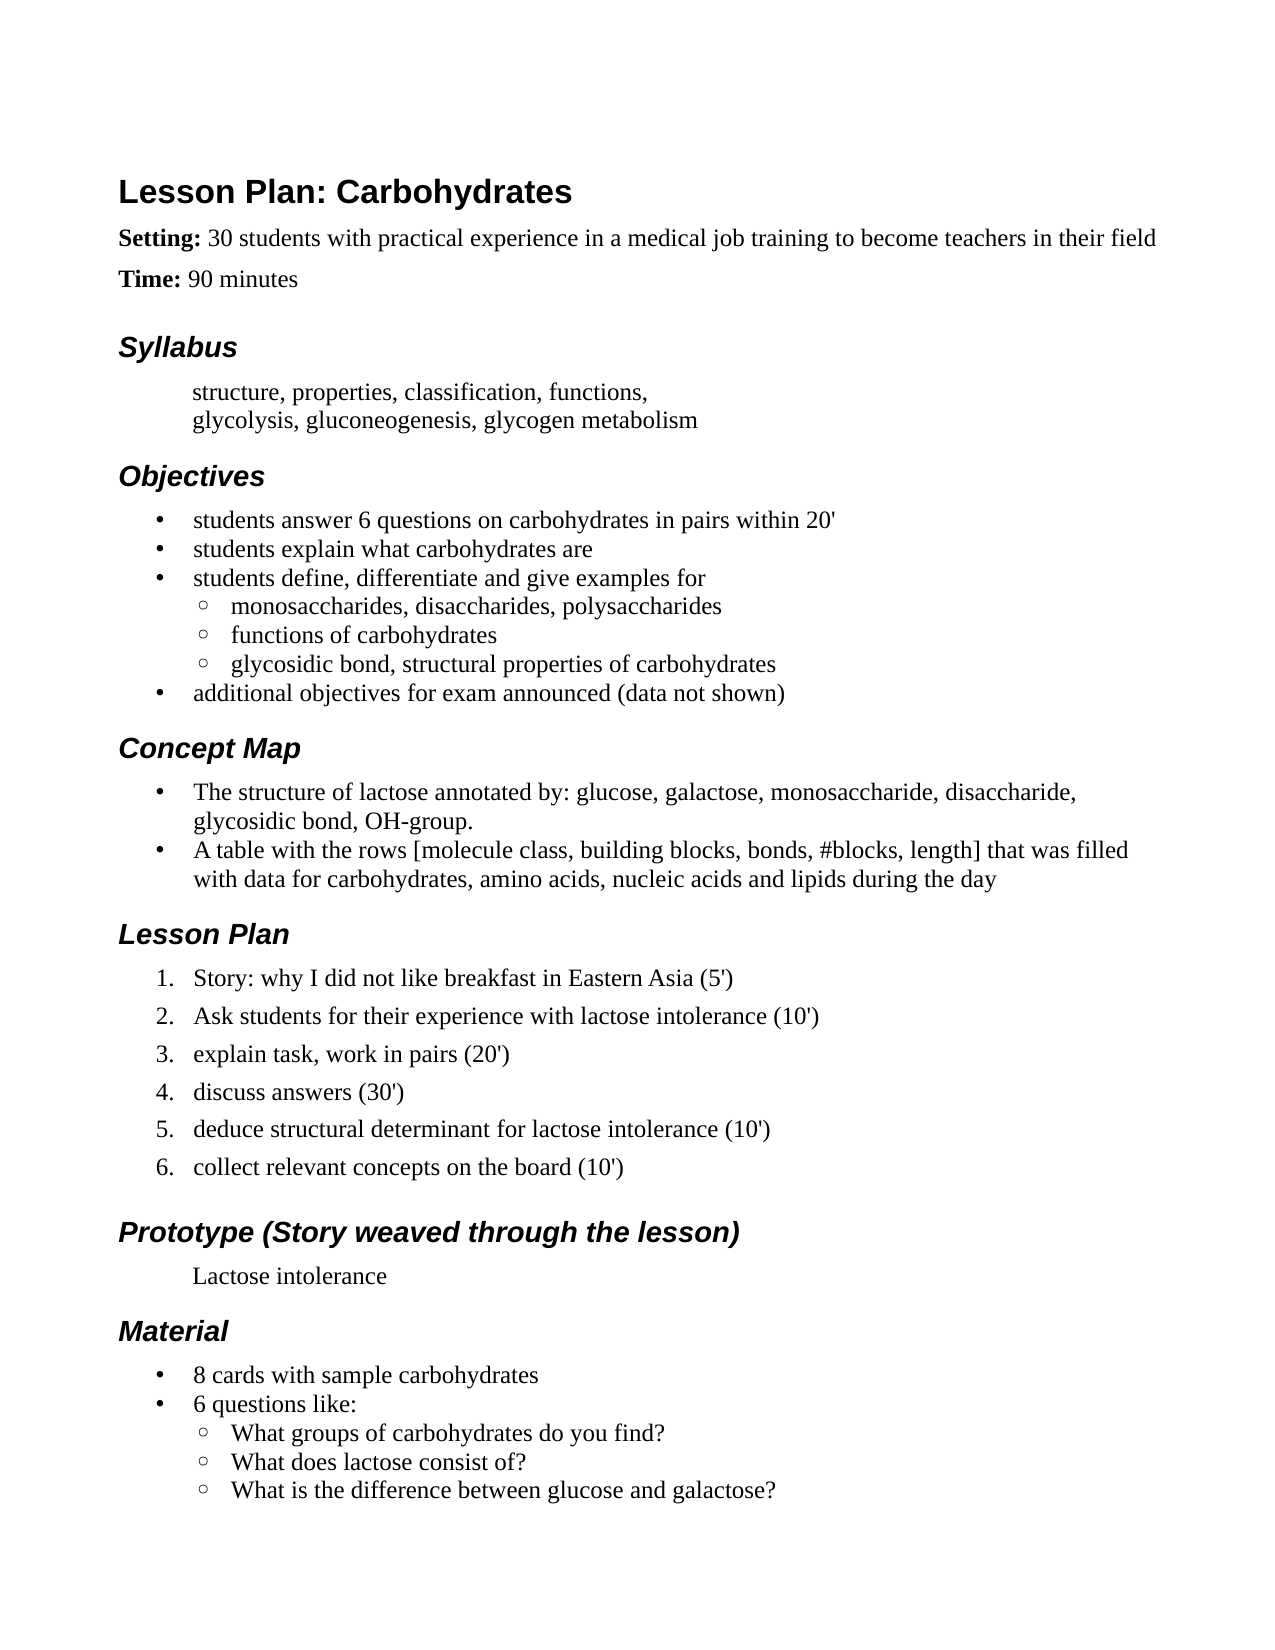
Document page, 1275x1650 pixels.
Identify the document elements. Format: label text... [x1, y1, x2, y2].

list The structure of lactose annotated by: glucose, galactose, monosaccharide, disaccharide, glycosidic bond, OH-group. [156, 777, 1157, 835]
list collect relevant concepts on the board (10') [156, 1152, 1157, 1181]
list students define, differentiate and give examples for [156, 563, 1157, 591]
list 6 questions like: [156, 1389, 1157, 1418]
text Setting: 30 students with practical experience in a medical job training to become teachers in their field [118, 223, 1157, 252]
list discuss answers (30') [156, 1077, 1157, 1105]
subtitle Lesson Plan [118, 917, 1157, 951]
list deduce structural determinant for lactose intolerance (10') [156, 1114, 1157, 1143]
list students explain what carbohydrates are [156, 534, 1157, 563]
list What is the difference between glucose and galactose? [193, 1476, 1157, 1504]
subtitle Objectives [118, 459, 1157, 493]
subtitle Syllabus [118, 331, 1157, 364]
list explain task, work in pairs (20') [156, 1039, 1157, 1068]
text structure, properties, classification, functions, glycolysis, gluconeogenesis, glycogen metabolism [192, 377, 1157, 434]
list glycosidic bond, structural properties of carbohydrates [193, 649, 1157, 678]
list What does lactose consist of? [193, 1447, 1157, 1476]
list 8 cards with sample carbohydrates [156, 1361, 1157, 1389]
list What groups of carbohydrates do you find? [193, 1418, 1157, 1447]
subtitle Lesson Plan: Carbohydrates [118, 172, 1157, 211]
subtitle Concept Map [118, 731, 1157, 765]
subtitle Prototype (Story weaved through the lesson) [118, 1215, 1157, 1248]
list monosaccharides, disaccharides, polysaccharides [193, 591, 1157, 620]
subtitle Material [118, 1314, 1157, 1348]
list students answer 6 questions on carbohydrates in pairs within 20' [156, 505, 1157, 534]
list Ask students for their experience with lactose intolerance (10') [156, 1001, 1157, 1030]
list functions of carbohydrates [193, 620, 1157, 649]
list Story: why I did not like breakfast in Eastern Asia (5') [156, 963, 1157, 992]
text Time: 90 minutes [118, 264, 1157, 293]
list A table with the rows [molecule class, building blocks, bonds, #blocks, length] that was filled with data for carbohydrates, amino acids, nucleic acids and lipids during the day [156, 835, 1157, 892]
list additional objectives for exam announced (data not shown) [156, 678, 1157, 706]
text Lactose intolerance [192, 1261, 1157, 1289]
